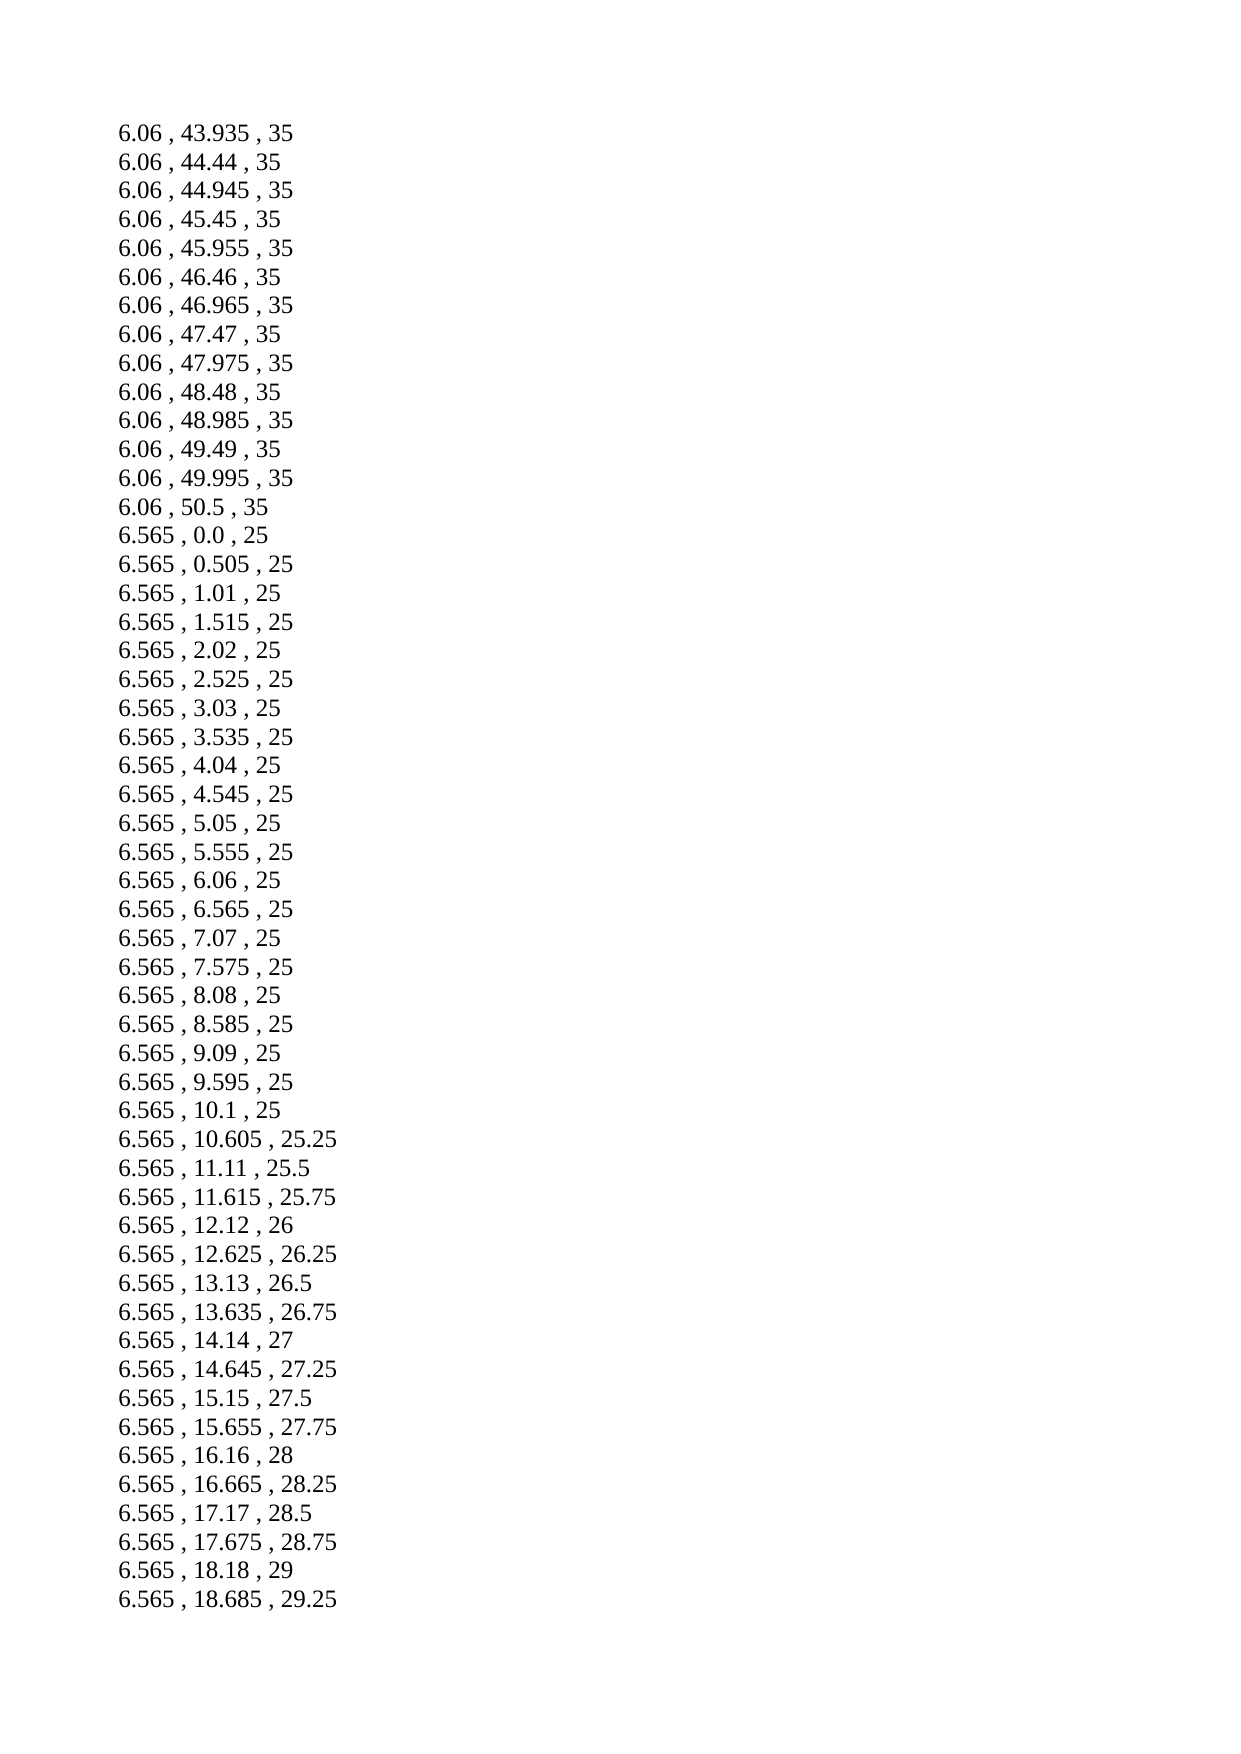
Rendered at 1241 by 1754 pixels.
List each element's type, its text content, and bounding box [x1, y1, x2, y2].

text 6.565 , 12.12 , 26 [118, 1211, 1122, 1239]
text 6.565 , 16.16 , 28 [118, 1441, 1122, 1469]
text 6.565 , 10.605 , 25.25 [118, 1124, 1122, 1153]
text 6.565 , 7.575 , 25 [118, 952, 1122, 981]
text 6.565 , 13.635 , 26.75 [118, 1297, 1122, 1326]
text 6.06 , 47.975 , 35 [118, 348, 1122, 377]
text 6.06 , 44.945 , 35 [118, 176, 1122, 204]
text 6.565 , 15.655 , 27.75 [118, 1412, 1122, 1441]
text 6.565 , 11.615 , 25.75 [118, 1182, 1122, 1211]
text 6.06 , 47.47 , 35 [118, 319, 1122, 348]
text 6.565 , 2.525 , 25 [118, 664, 1122, 693]
text 6.565 , 0.505 , 25 [118, 549, 1122, 578]
text 6.565 , 5.05 , 25 [118, 808, 1122, 837]
text 6.06 , 46.965 , 35 [118, 291, 1122, 319]
text 6.565 , 12.625 , 26.25 [118, 1239, 1122, 1268]
text 6.565 , 17.675 , 28.75 [118, 1527, 1122, 1556]
text 6.565 , 3.535 , 25 [118, 722, 1122, 751]
text 6.565 , 1.515 , 25 [118, 607, 1122, 636]
text 6.565 , 6.06 , 25 [118, 866, 1122, 894]
text 6.06 , 43.935 , 35 [118, 118, 1122, 147]
text 6.565 , 16.665 , 28.25 [118, 1469, 1122, 1498]
text 6.06 , 48.48 , 35 [118, 377, 1122, 406]
text 6.565 , 9.09 , 25 [118, 1038, 1122, 1067]
text 6.565 , 5.555 , 25 [118, 837, 1122, 866]
text 6.06 , 46.46 , 35 [118, 262, 1122, 291]
text 6.565 , 0.0 , 25 [118, 521, 1122, 549]
text 6.565 , 13.13 , 26.5 [118, 1268, 1122, 1297]
text 6.565 , 1.01 , 25 [118, 578, 1122, 607]
text 6.565 , 15.15 , 27.5 [118, 1383, 1122, 1412]
text 6.06 , 45.45 , 35 [118, 204, 1122, 233]
text 6.565 , 14.14 , 27 [118, 1326, 1122, 1354]
text 6.565 , 8.08 , 25 [118, 981, 1122, 1009]
text 6.565 , 17.17 , 28.5 [118, 1498, 1122, 1527]
text 6.565 , 14.645 , 27.25 [118, 1354, 1122, 1383]
text 6.565 , 9.595 , 25 [118, 1067, 1122, 1096]
text 6.565 , 4.04 , 25 [118, 751, 1122, 779]
text 6.06 , 45.955 , 35 [118, 233, 1122, 262]
text 6.06 , 44.44 , 35 [118, 147, 1122, 176]
text 6.565 , 8.585 , 25 [118, 1009, 1122, 1038]
text 6.565 , 11.11 , 25.5 [118, 1153, 1122, 1182]
text 6.565 , 6.565 , 25 [118, 894, 1122, 923]
text 6.06 , 49.995 , 35 [118, 463, 1122, 492]
text 6.565 , 7.07 , 25 [118, 923, 1122, 952]
text 6.06 , 49.49 , 35 [118, 434, 1122, 463]
text 6.565 , 10.1 , 25 [118, 1096, 1122, 1124]
text 6.565 , 18.18 , 29 [118, 1556, 1122, 1584]
text 6.06 , 50.5 , 35 [118, 492, 1122, 521]
text 6.06 , 48.985 , 35 [118, 406, 1122, 434]
text 6.565 , 18.685 , 29.25 [118, 1584, 1122, 1613]
text 6.565 , 2.02 , 25 [118, 636, 1122, 664]
text 6.565 , 4.545 , 25 [118, 779, 1122, 808]
text 6.565 , 3.03 , 25 [118, 693, 1122, 722]
